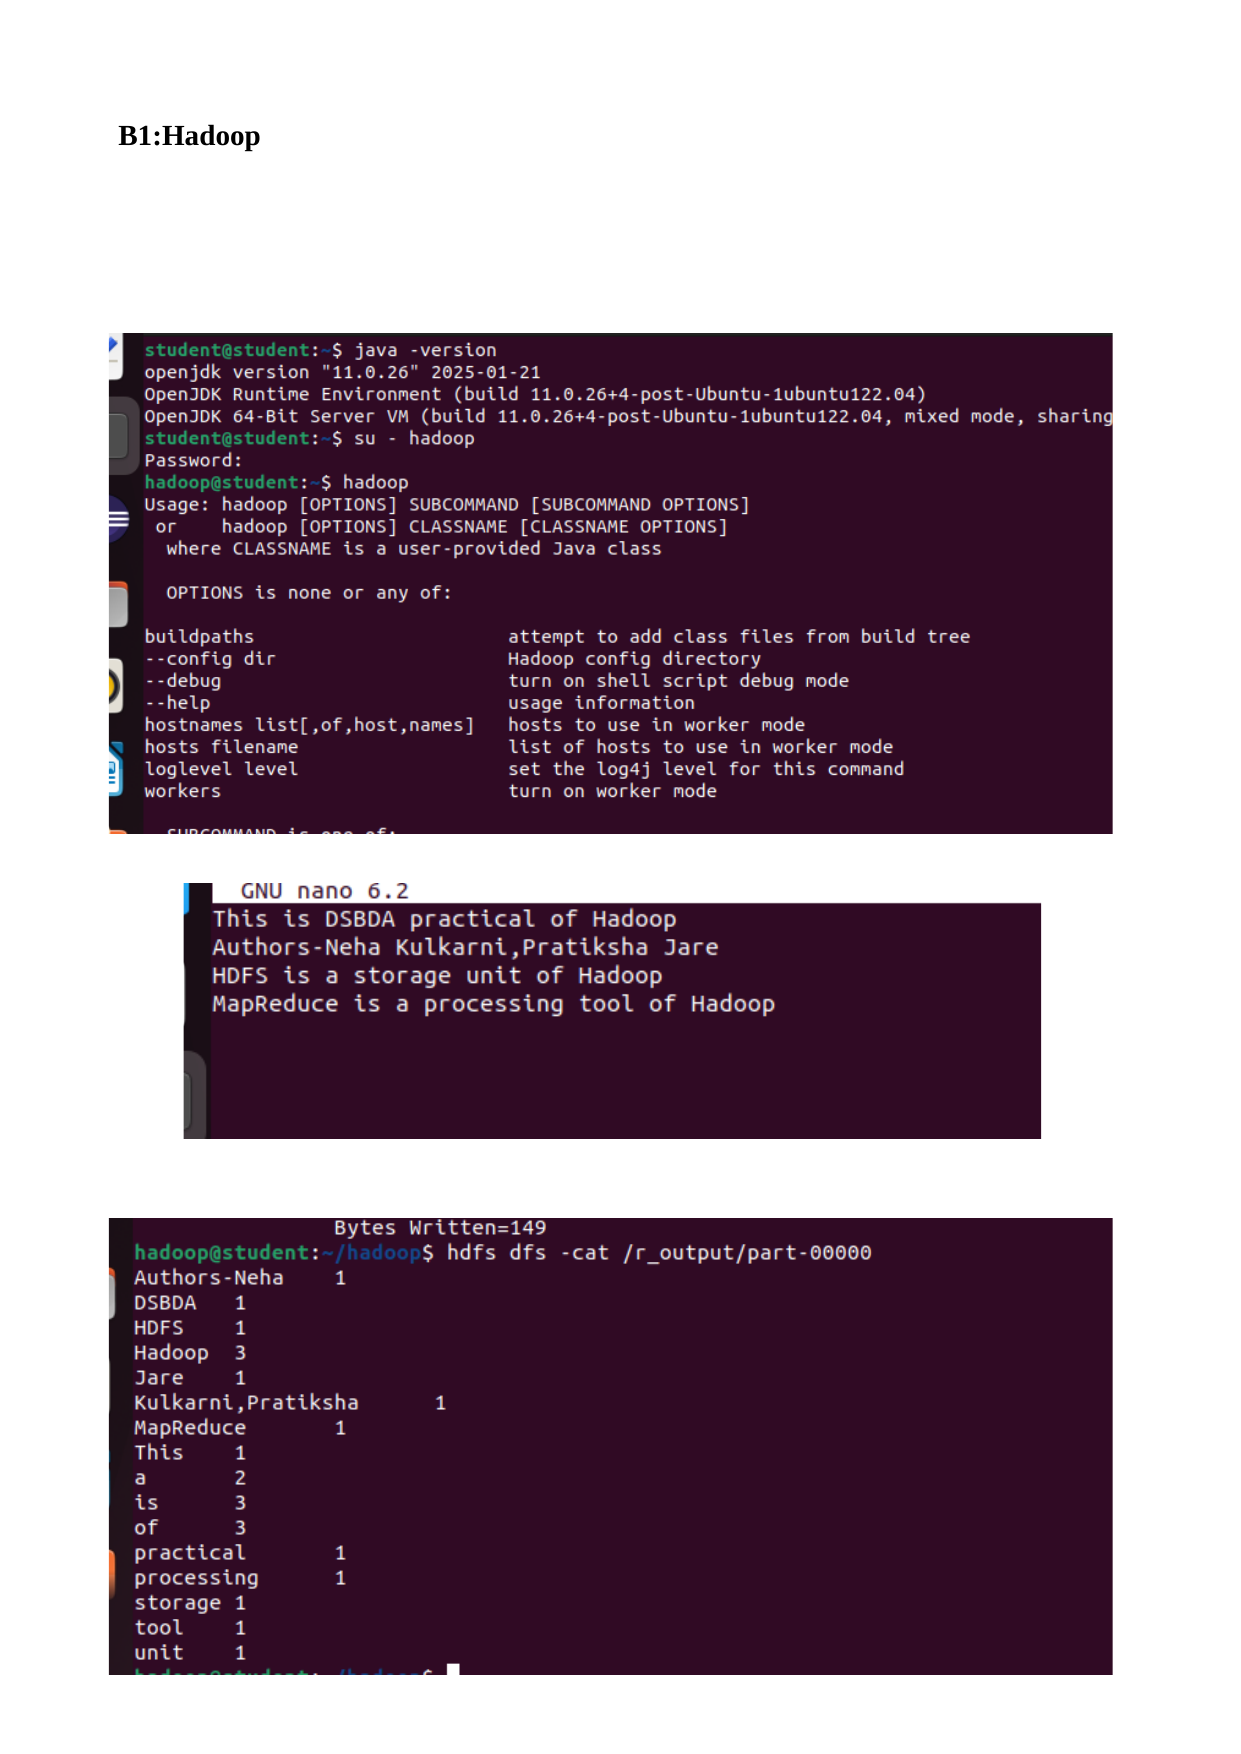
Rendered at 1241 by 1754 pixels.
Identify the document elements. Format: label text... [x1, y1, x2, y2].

picture [183, 883, 1042, 1139]
picture [108, 1218, 1113, 1675]
text B1:Hadoop [118, 118, 1122, 152]
picture [108, 333, 1113, 834]
